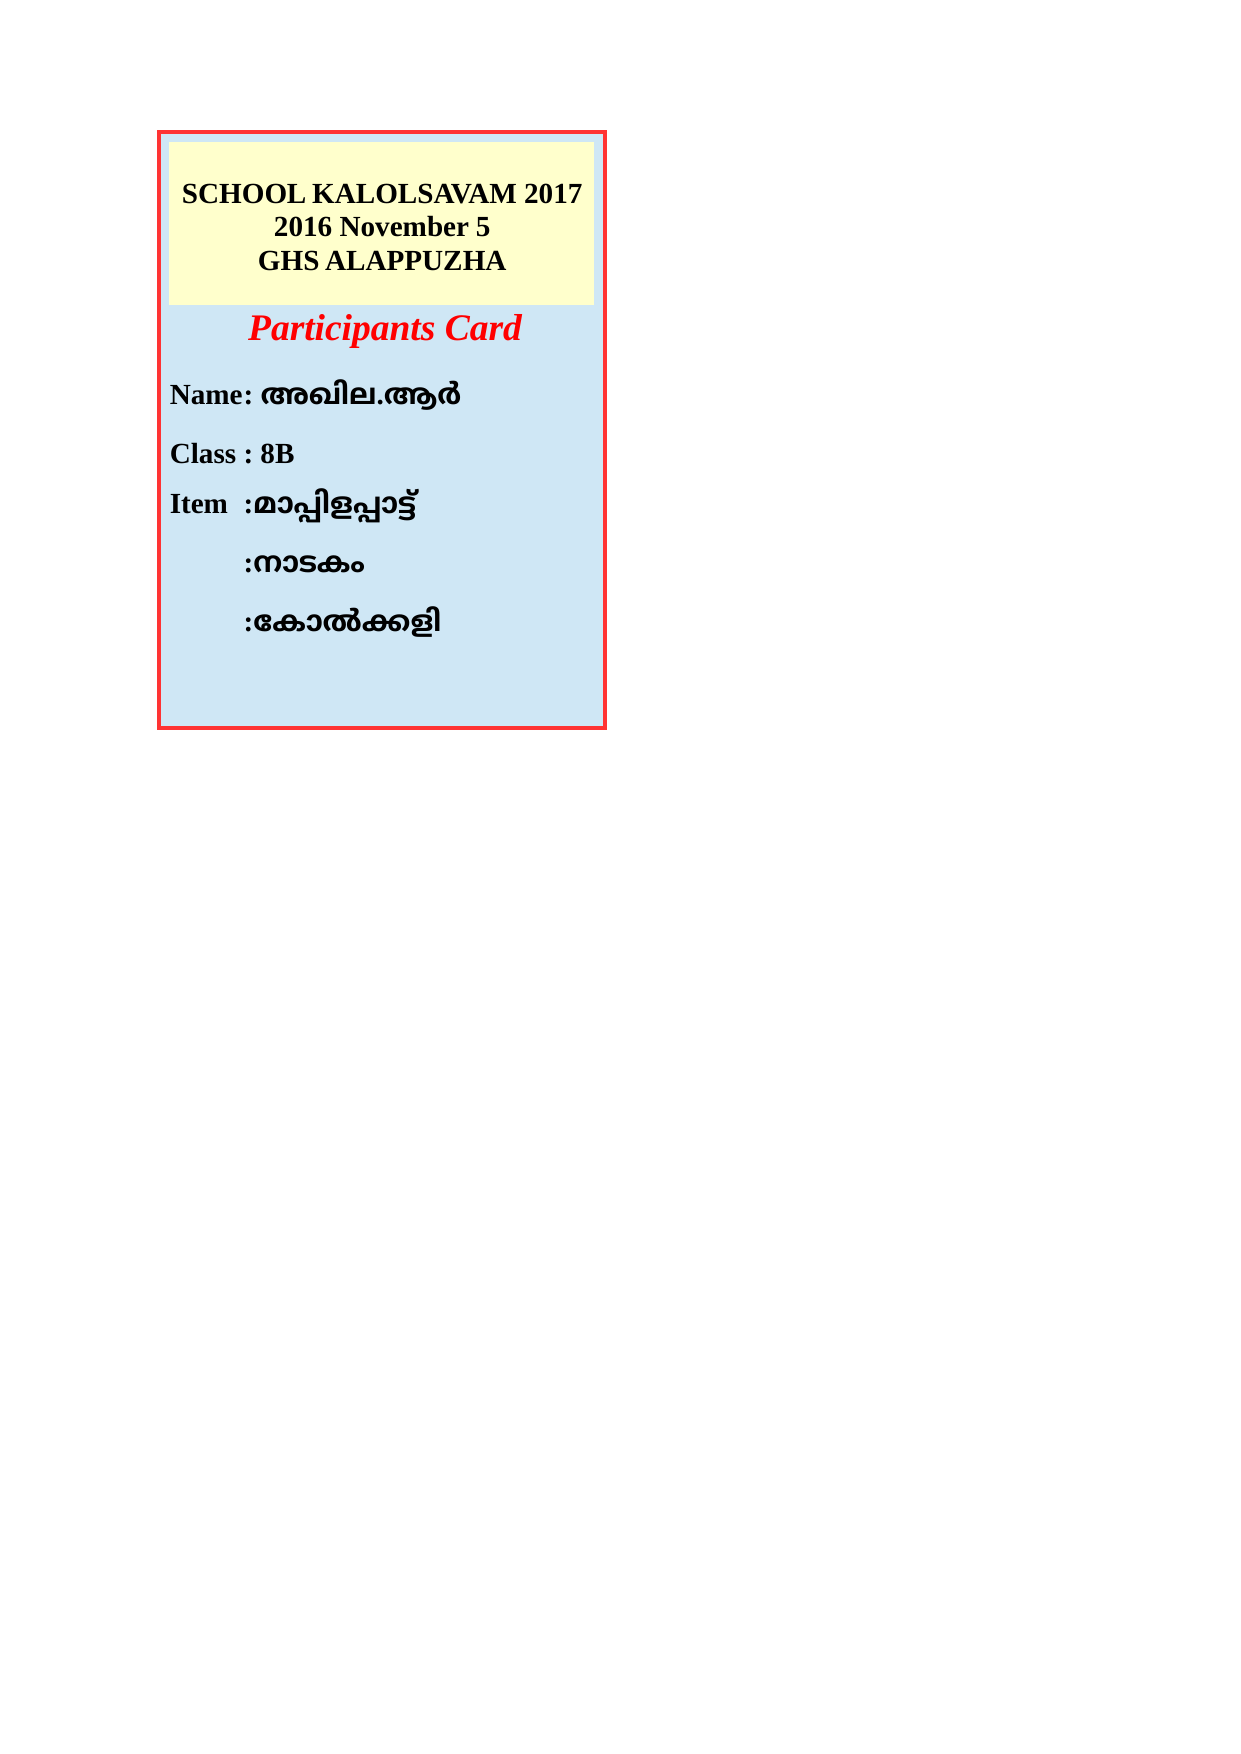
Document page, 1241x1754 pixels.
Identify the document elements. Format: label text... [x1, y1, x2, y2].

text Name : അഖില.ആര്‍ [169, 377, 594, 416]
text SCHOOL KALOLSAVAM 2017 [169, 176, 594, 209]
text 2016 November 5 [169, 209, 594, 243]
text Class : 8B [169, 436, 594, 469]
text ­ [118, 118, 1122, 147]
text :കോല്‍ക്കളി [169, 604, 594, 643]
text GHS ALAPPUZHA [169, 243, 594, 277]
text Item :മാപ്പിളപ്പാട്ട് [169, 486, 594, 526]
text :നാടകം [169, 545, 594, 584]
text Participants Card [169, 305, 594, 348]
